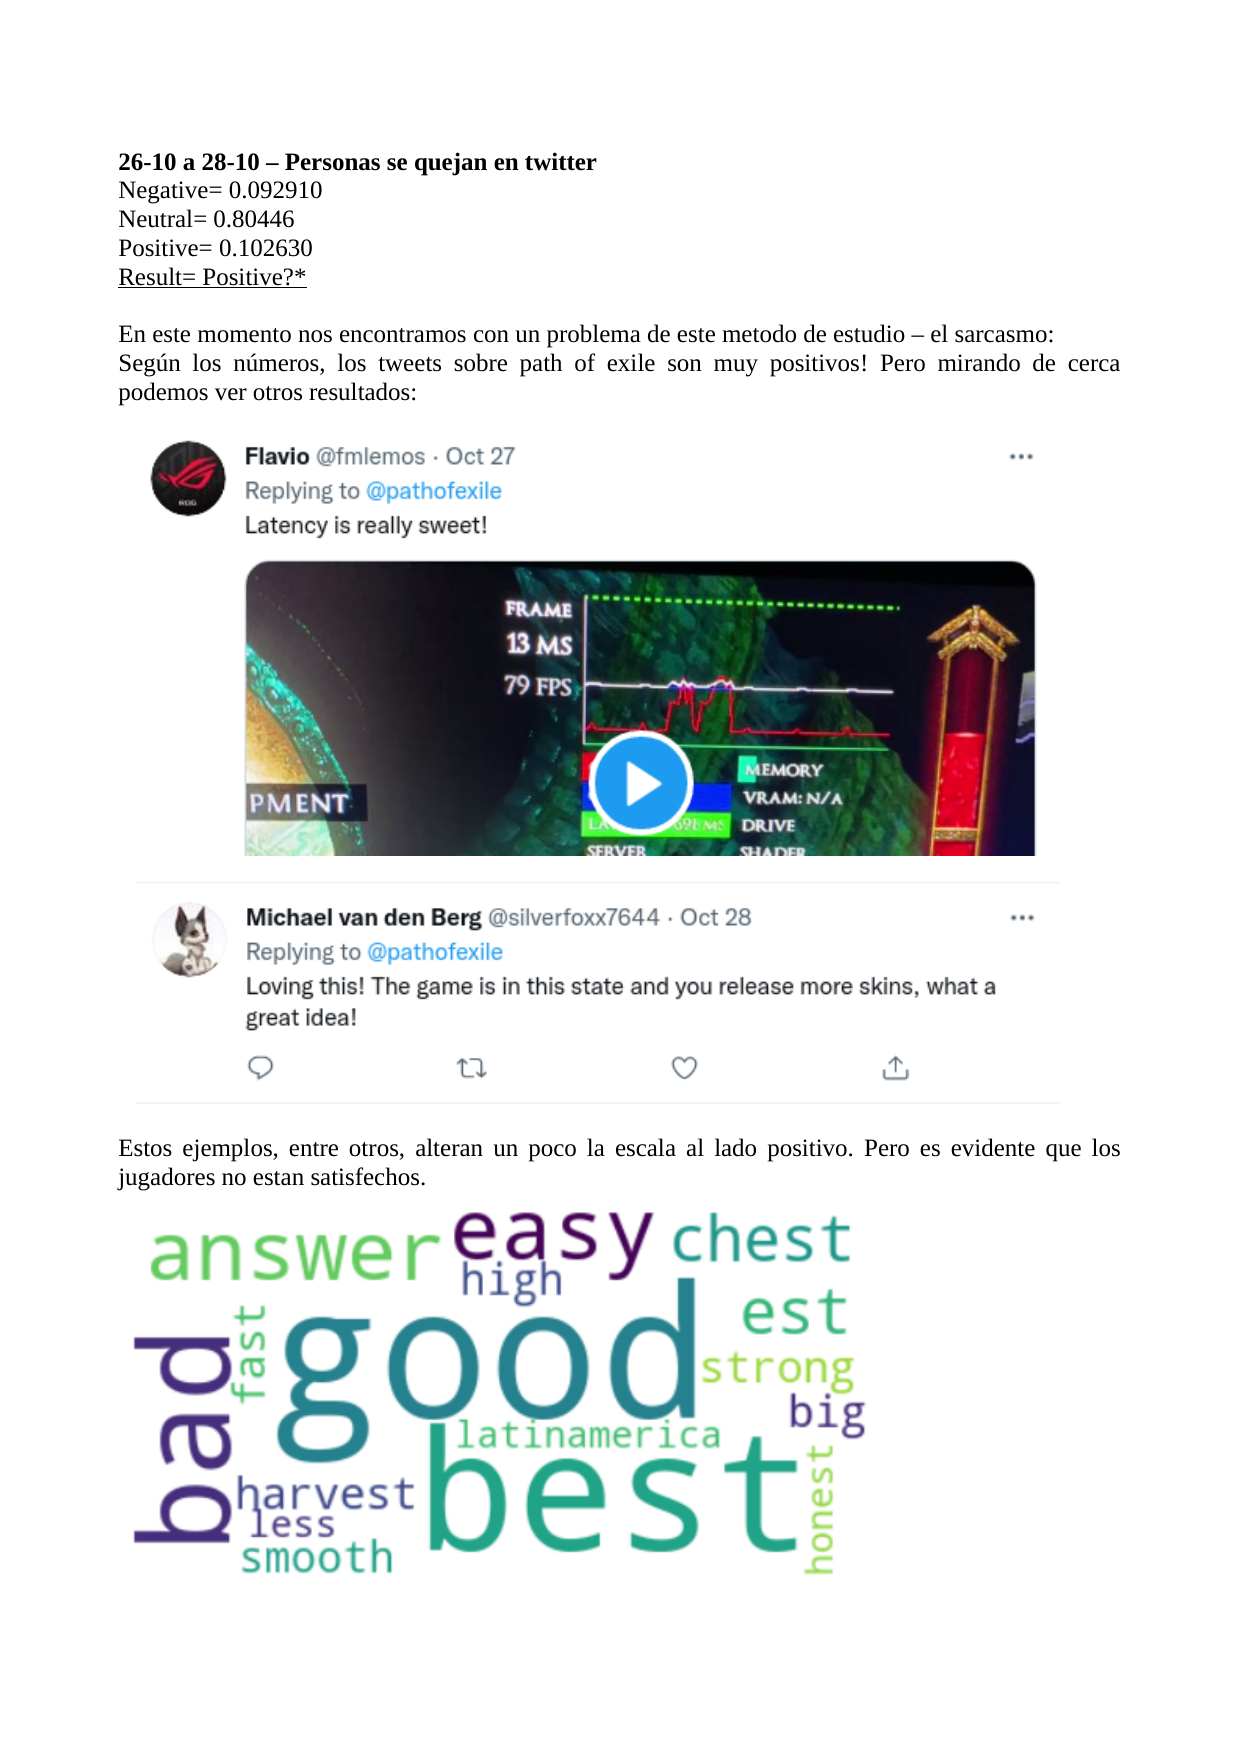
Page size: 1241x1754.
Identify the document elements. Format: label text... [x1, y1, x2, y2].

picture [121, 1197, 879, 1612]
text En este momento nos encontramos con un problema de este metodo de estudio – el sarcasmo: [118, 319, 1122, 348]
text Result= Positive?* [118, 262, 1122, 291]
text Positive= 0.102630 [118, 233, 1122, 262]
text Negative= 0.092910 [118, 176, 1122, 204]
text Según los números, los tweets sobre path of exile son muy positivos! Pero mirando de cerca podemos ver otros resultados: [118, 348, 1122, 406]
text Neutral= 0.80446 [118, 204, 1122, 233]
text 26-10 a 28-10 – Personas se quejan en twitter [118, 147, 1122, 176]
picture [135, 882, 1061, 1104]
text Estos ejemplos, entre otros, alteran un poco la escala al lado positivo. Pero es evidente que los jugadores no estan satisfechos. [118, 1133, 1122, 1190]
picture [127, 424, 1060, 856]
